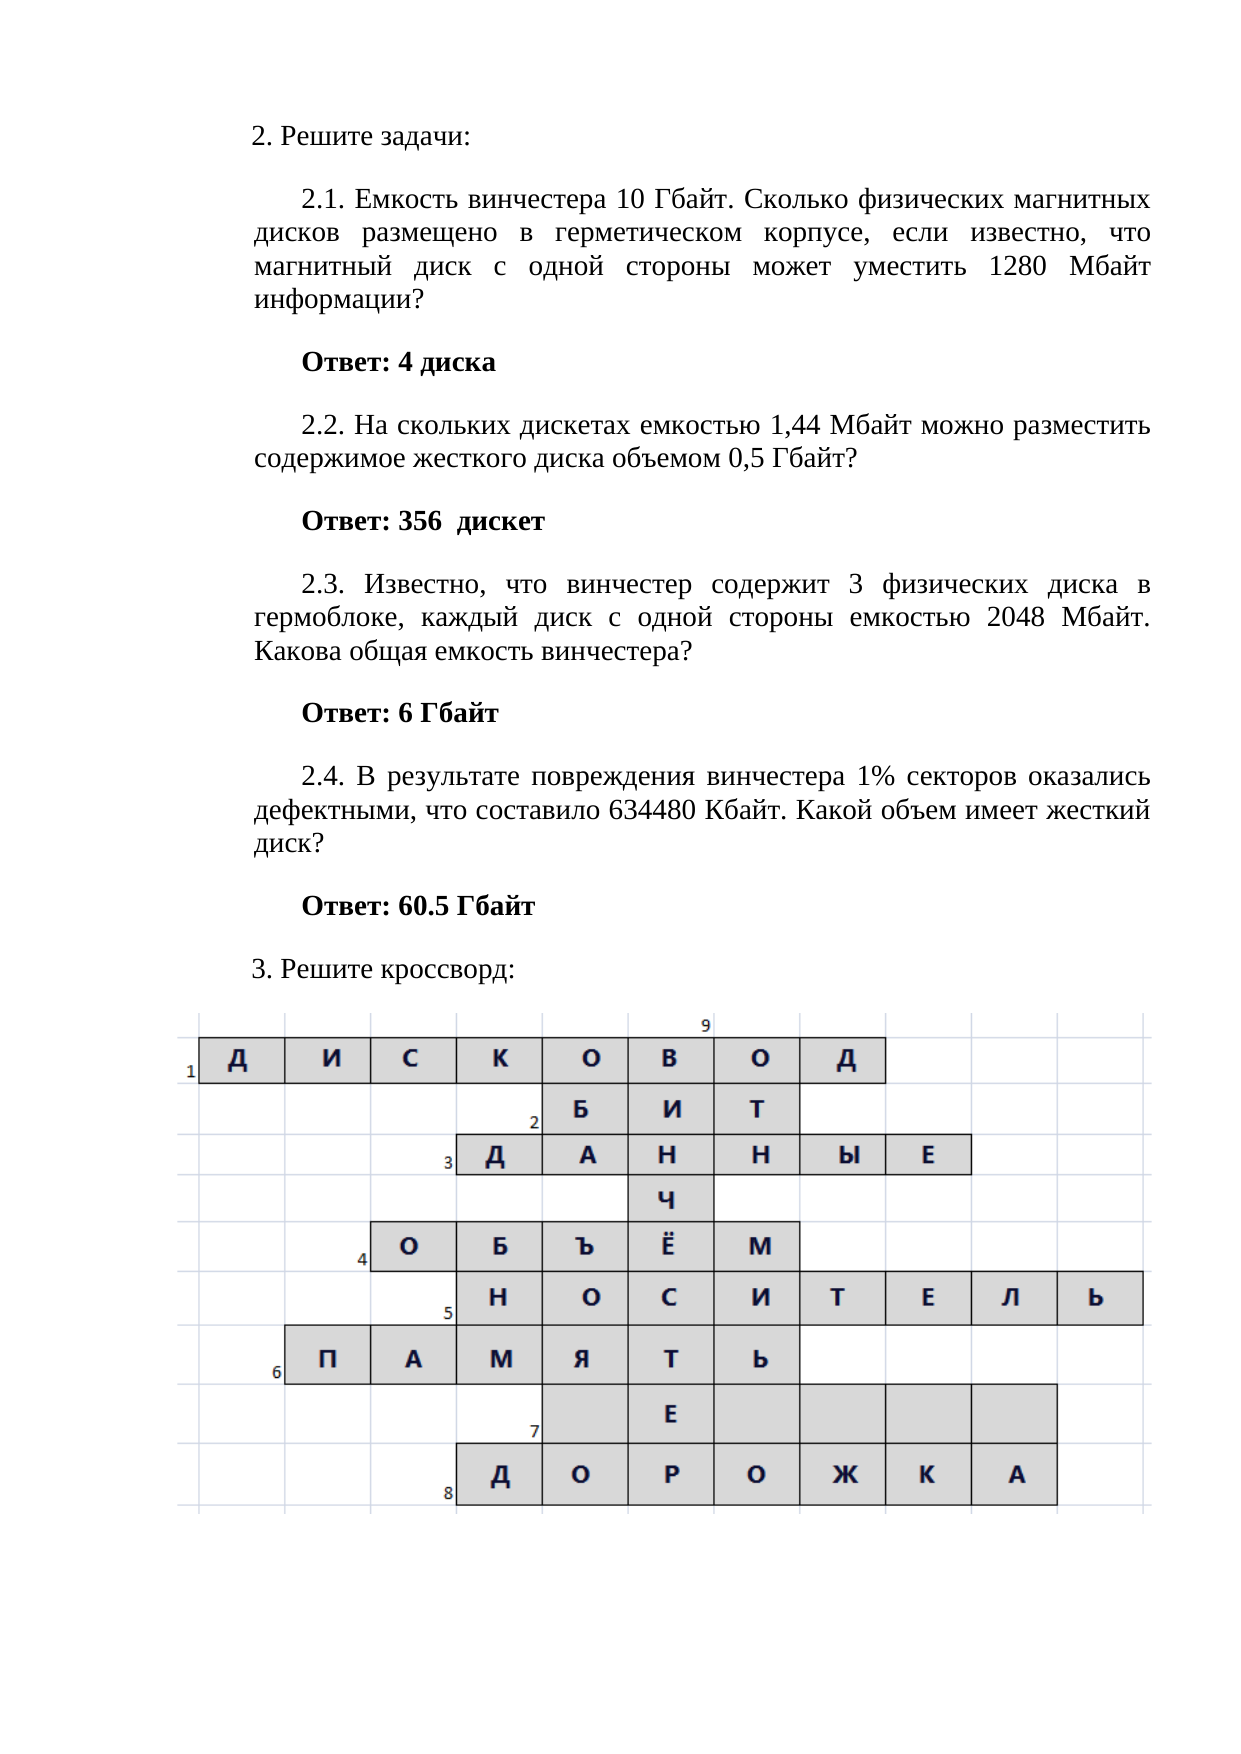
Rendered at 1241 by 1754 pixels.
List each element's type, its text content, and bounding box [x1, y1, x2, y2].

picture [177, 1013, 1152, 1514]
text 2. Решите задачи: [177, 118, 1152, 152]
text 2.4. В результате повреждения винчестера 1% секторов оказались дефектными, что составило 634480 Кбайт. Какой объем имеет жесткий диск? [254, 758, 1152, 859]
text 2.3. Известно, что винчестер содержит 3 физических диска в гермоблоке, каждый диск с одной стороны емкостью 2048 Мбайт. Какова общая емкость винчестера? [254, 566, 1152, 666]
text Ответ: 6 Гбайт [254, 696, 1152, 729]
text Ответ: 356 дискет [254, 503, 1152, 537]
text 2.2. На скольких дискетах емкостью 1,44 Мбайт можно разместить содержимое жесткого диска объемом 0,5 Гбайт? [254, 407, 1152, 474]
text 3. Решите кроссворд: [177, 951, 1152, 984]
text Ответ: 4 диска [254, 344, 1152, 378]
text 2.1. Емкость винчестера 10 Гбайт. Сколько физических магнитных дисков размещено в герметическом корпусе, если известно, что магнитный диск с одной стороны может уместить 1280 Мбайт информации? [254, 181, 1152, 315]
text Ответ: 60.5 Гбайт [254, 888, 1152, 922]
